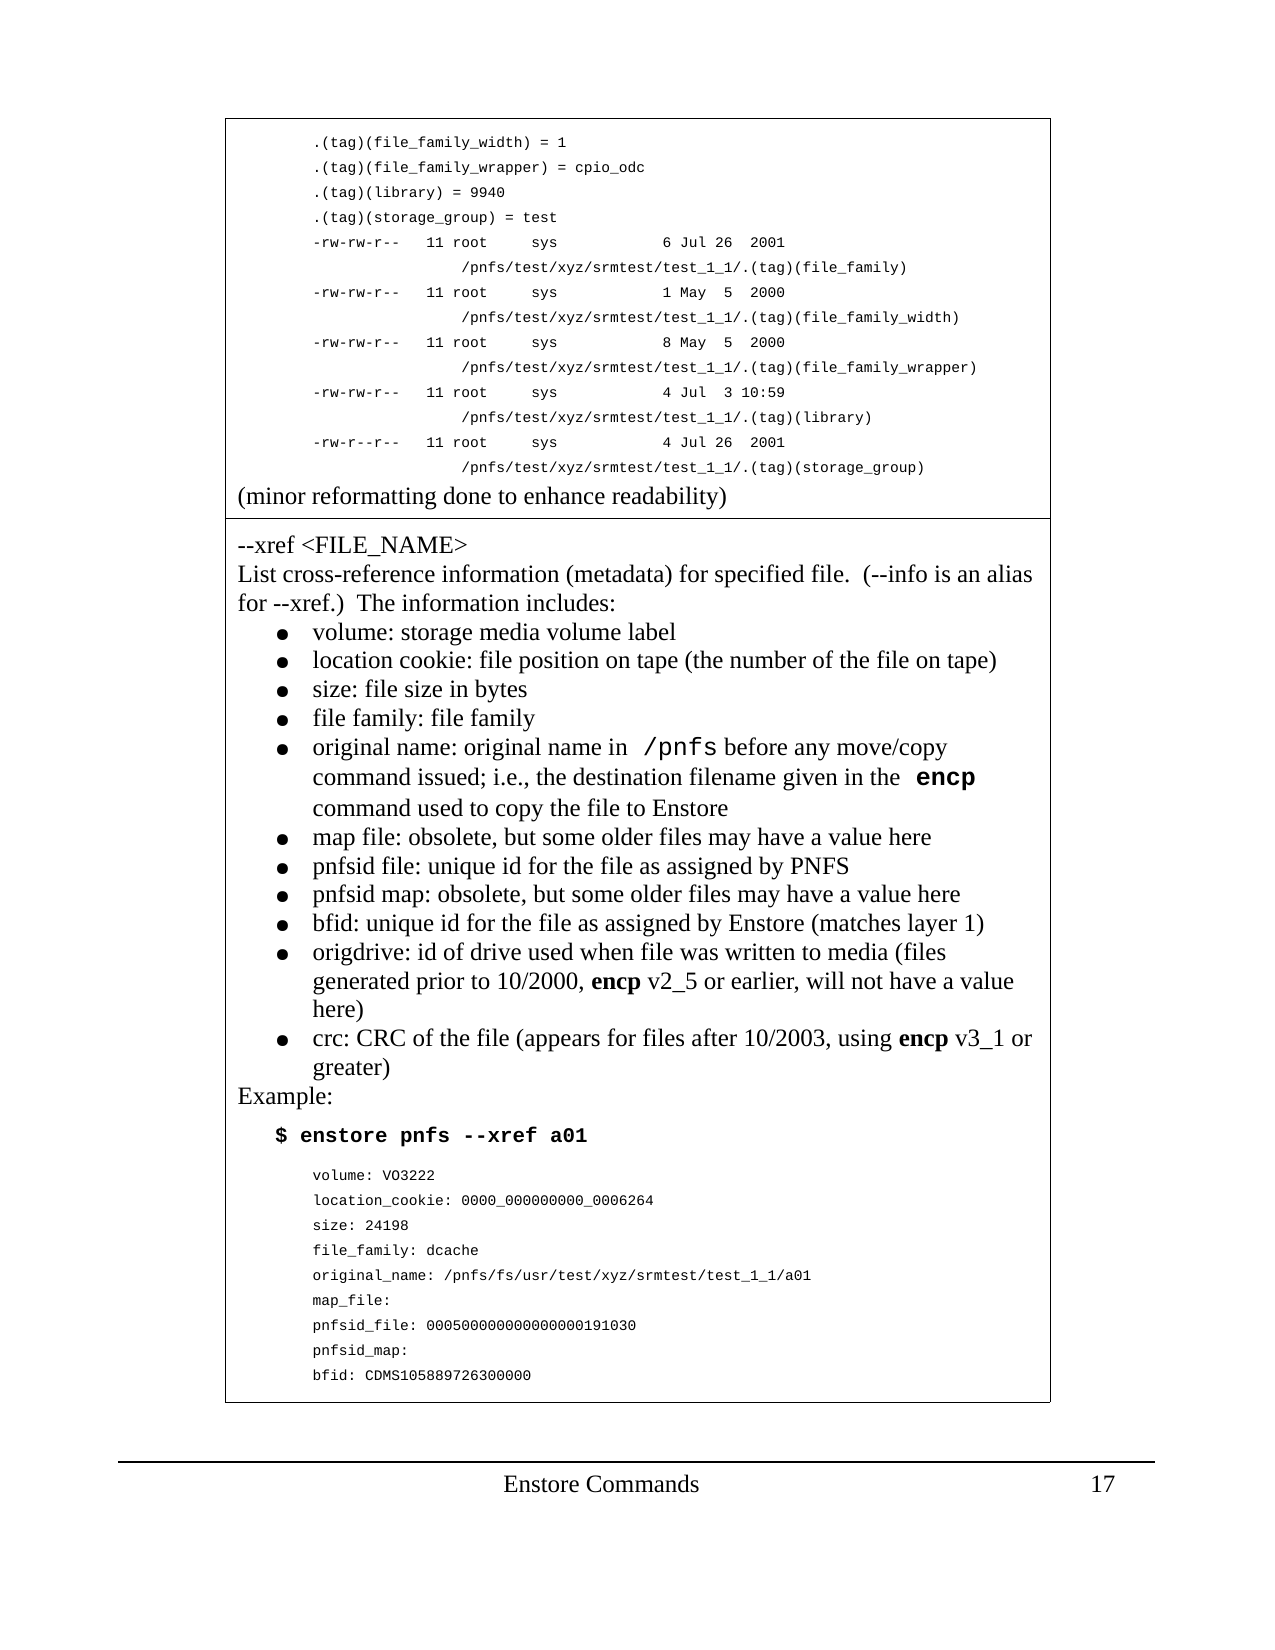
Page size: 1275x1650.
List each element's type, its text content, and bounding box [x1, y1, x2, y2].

table_cell .(tag)(file_family_width) = 1 .(tag)(file_family_wrapper) = cpio_odc .(tag)(library) = 9940 .(tag)(storage_group) = test -rw-rw-r-- 11 root sys 6 Jul 26 2001 /pnfs/test/xyz/srmtest/test_1_1/.(tag)(file_family) -rw-rw-r-- 11 root sys 1 May 5 2000 /pnfs/test/xyz/srmtest/test_1_1/.(tag)(file_family_width) -rw-rw-r-- 11 root sys 8 May 5 2000 /pnfs/test/xyz/srmtest/test_1_1/.(tag)(file_family_wrapper) -rw-rw-r-- 11 root sys 4 Jul 3 10:59 /pnfs/test/xyz/srmtest/test_1_1/.(tag)(library) -rw-r--r-- 11 root sys 4 Jul 26 2001 /pnfs/test/xyz/srmtest/test_1_1/.(tag)(storage_group) (minor reformatting done to enhance readability) [226, 119, 1050, 518]
table_cell --xref <FILE_NAME> List cross-reference information (metadata) for specified file. (--info is an alias for --xref.) The information includes: volume: storage media volume label location cookie: file position on tape (the number of the file on tape) size: file size in bytes file family: file family original name: original name in /pnfs before any move/copy command issued; i.e., the destination filename given in the encp command used to copy the file to Enstore map file: obsolete, but some older files may have a value here pnfsid file: unique id for the file as assigned by PNFS pnfsid map: obsolete, but some older files may have a value here bfid: unique id for the file as assigned by Enstore (matches layer 1) origdrive: id of drive used when file was written to media (files generated prior to 10/2000, encp v2_5 or earlier, will not have a value here) crc: CRC of the file (appears for files after 10/2003, using encp v3_1 or greater) Example: $ enstore pnfs --xref a01 volume: VO3222 location_cookie: 0000_000000000_0006264 size: 24198 file_family: dcache original_name: /pnfs/fs/usr/test/xyz/srmtest/test_1_1/a01 map_file: pnfsid_file: 000500000000000000191030 pnfsid_map: bfid: CDMS105889726300000 [226, 519, 1050, 1402]
